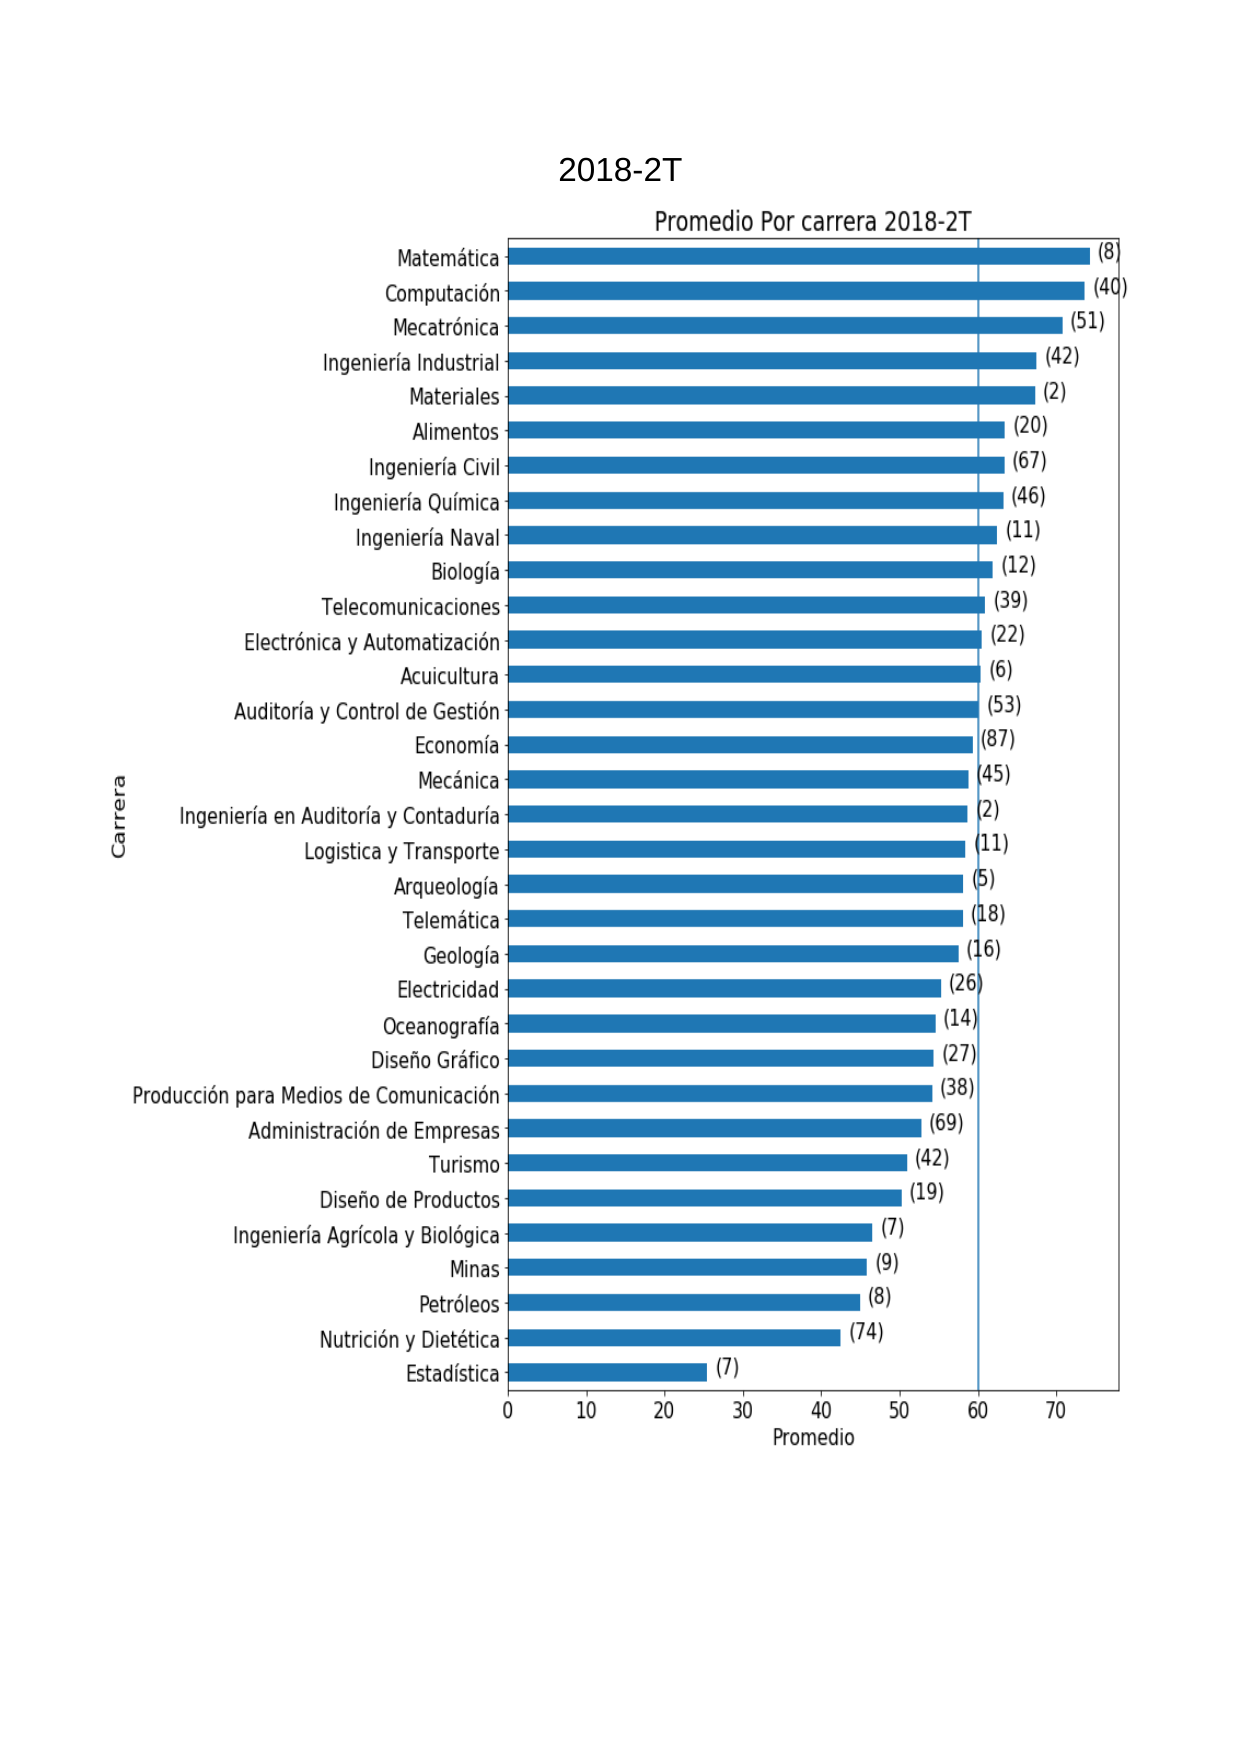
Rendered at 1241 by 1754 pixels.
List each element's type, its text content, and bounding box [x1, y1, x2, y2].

subtitle 2018-2T [150, 150, 1090, 188]
picture [104, 201, 1136, 1458]
